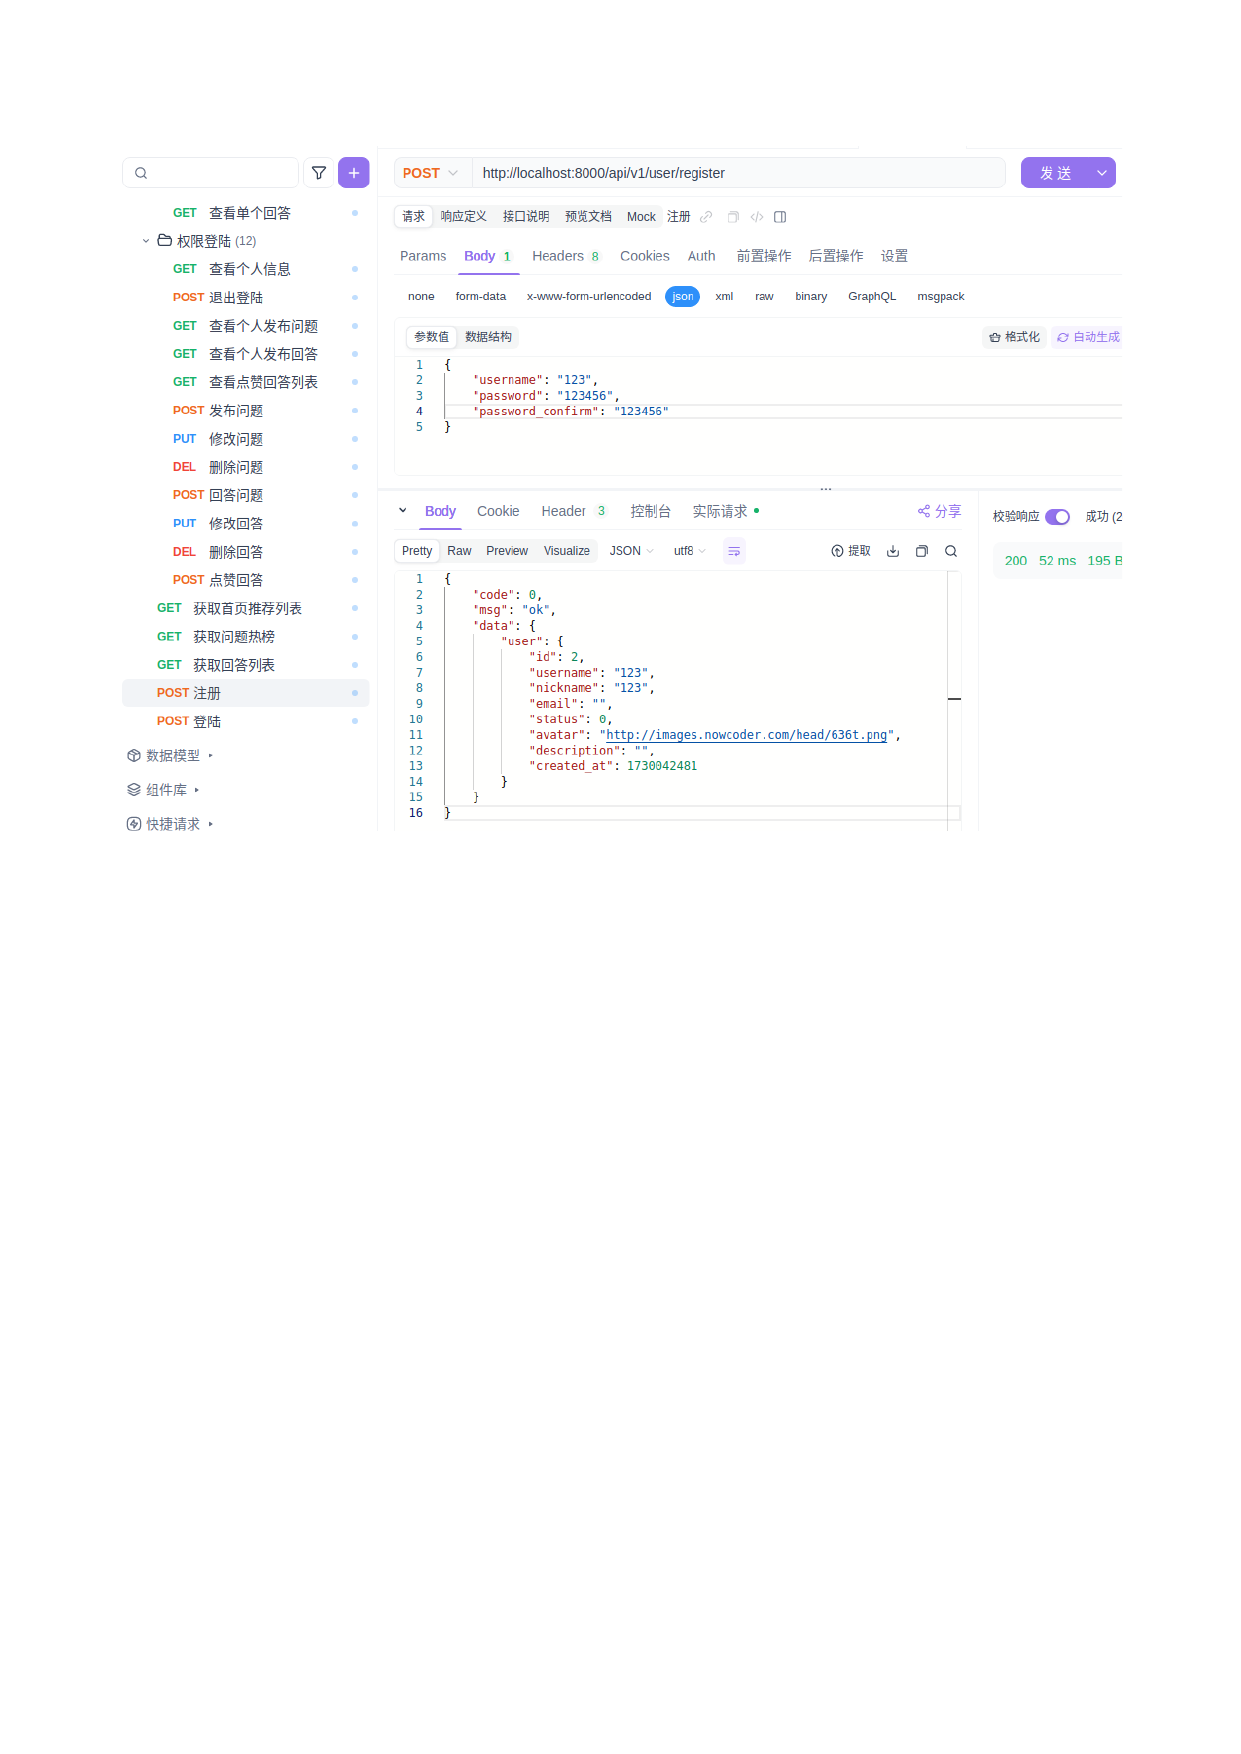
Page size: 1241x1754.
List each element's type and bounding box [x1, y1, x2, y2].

picture [118, 146, 1123, 831]
